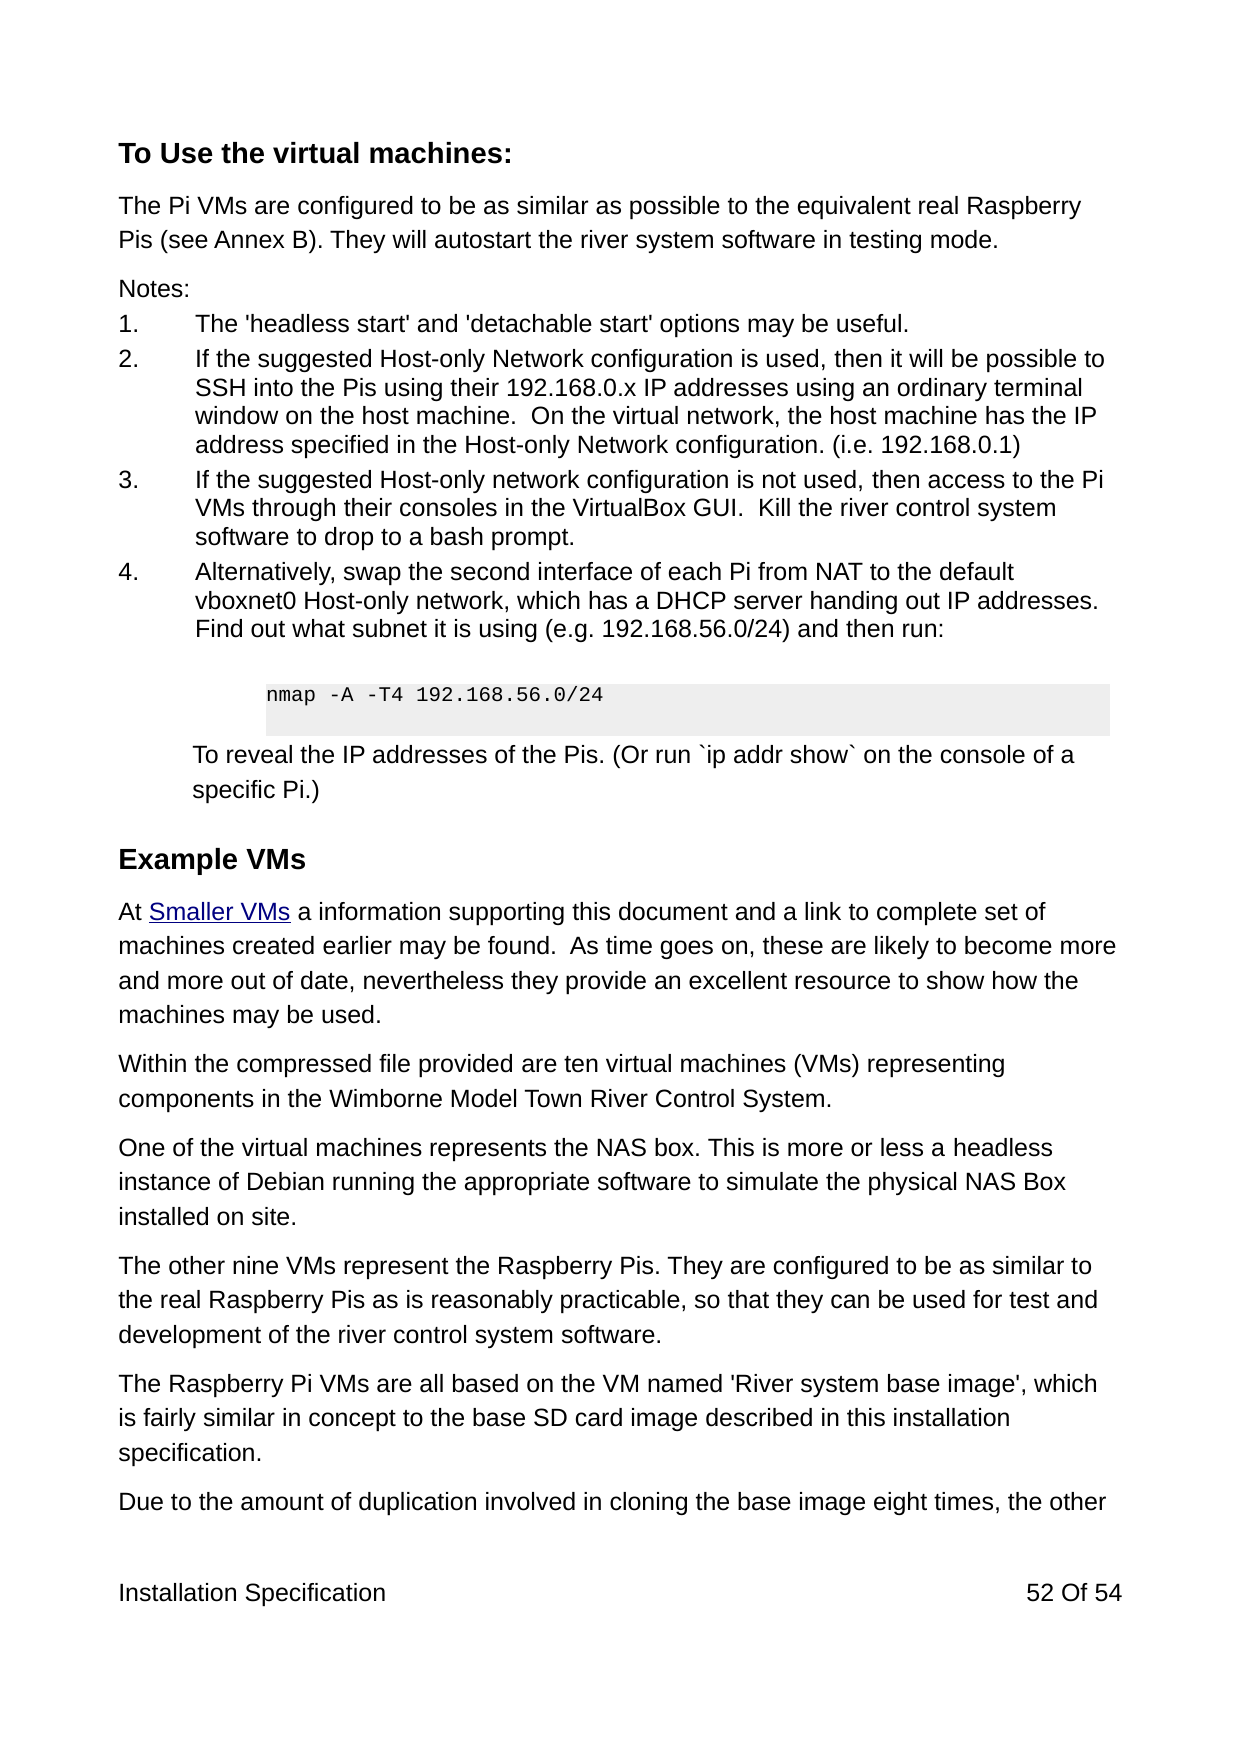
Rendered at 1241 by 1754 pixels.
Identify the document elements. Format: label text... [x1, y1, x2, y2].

text Notes: [118, 274, 1122, 303]
text The Pi VMs are configured to be as similar as possible to the equivalent real Raspberry Pis (see Annex B). They will autostart the river system software in testing mode. [118, 191, 1122, 254]
text Due to the amount of duplication involved in cloning the base image eight times, the other [118, 1487, 1122, 1516]
text 4. Alternatively, swap the second interface of each Pi from NAT to the default vboxnet0 Host-only network, which has a DHCP server handing out IP addresses. Find out what subnet it is using (e.g. 192.168.56.0/24) and then run: [118, 557, 1122, 643]
text 2. If the suggested Host-only Network configuration is used, then it will be possible to SSH into the Pis using their 192.168.0.x IP addresses using an ordinary terminal window on the host machine. On the virtual network, the host machine has the IP address specified in the Host-only Network configuration. (i.e. 192.168.0.1) [118, 344, 1122, 459]
text One of the virtual machines represents the NAS box. This is more or less a headless instance of Debian running the appropriate software to simulate the physical NAS Box installed on site. [118, 1133, 1122, 1230]
text At Smaller VMs a information supporting this document and a link to complete set of machines created earlier may be found. As time goes on, these are likely to become more and more out of date, nevertheless they provide an excellent resource to show how the machines may be used. [118, 897, 1122, 1029]
subtitle Example VMs [118, 842, 1122, 875]
text 3. If the suggested Host-only network configuration is not used, then access to the Pi VMs through their consoles in the VirtualBox GUI. Kill the river control system software to drop to a bash prompt. [118, 465, 1122, 551]
text nmap -A -T4 192.168.56.0/24 [266, 684, 1110, 707]
text The Raspberry Pi VMs are all based on the VM named 'River system base image', which is fairly similar in concept to the base SD card image described in this installation specification. [118, 1369, 1122, 1466]
text Within the compressed file provided are ten virtual machines (VMs) representing components in the Wimborne Model Town River Control System. [118, 1049, 1122, 1112]
text 1. The 'headless start' and 'detachable start' options may be useful. [118, 309, 1122, 338]
subtitle To Use the virtual machines: [118, 136, 1122, 169]
text The other nine VMs represent the Raspberry Pis. They are configured to be as similar to the real Raspberry Pis as is reasonably practicable, so that they can be used for test and development of the river control system software. [118, 1251, 1122, 1348]
text To reveal the IP addresses of the Pis. (Or run `ip addr show` on the console of a specific Pi.) [192, 740, 1122, 804]
